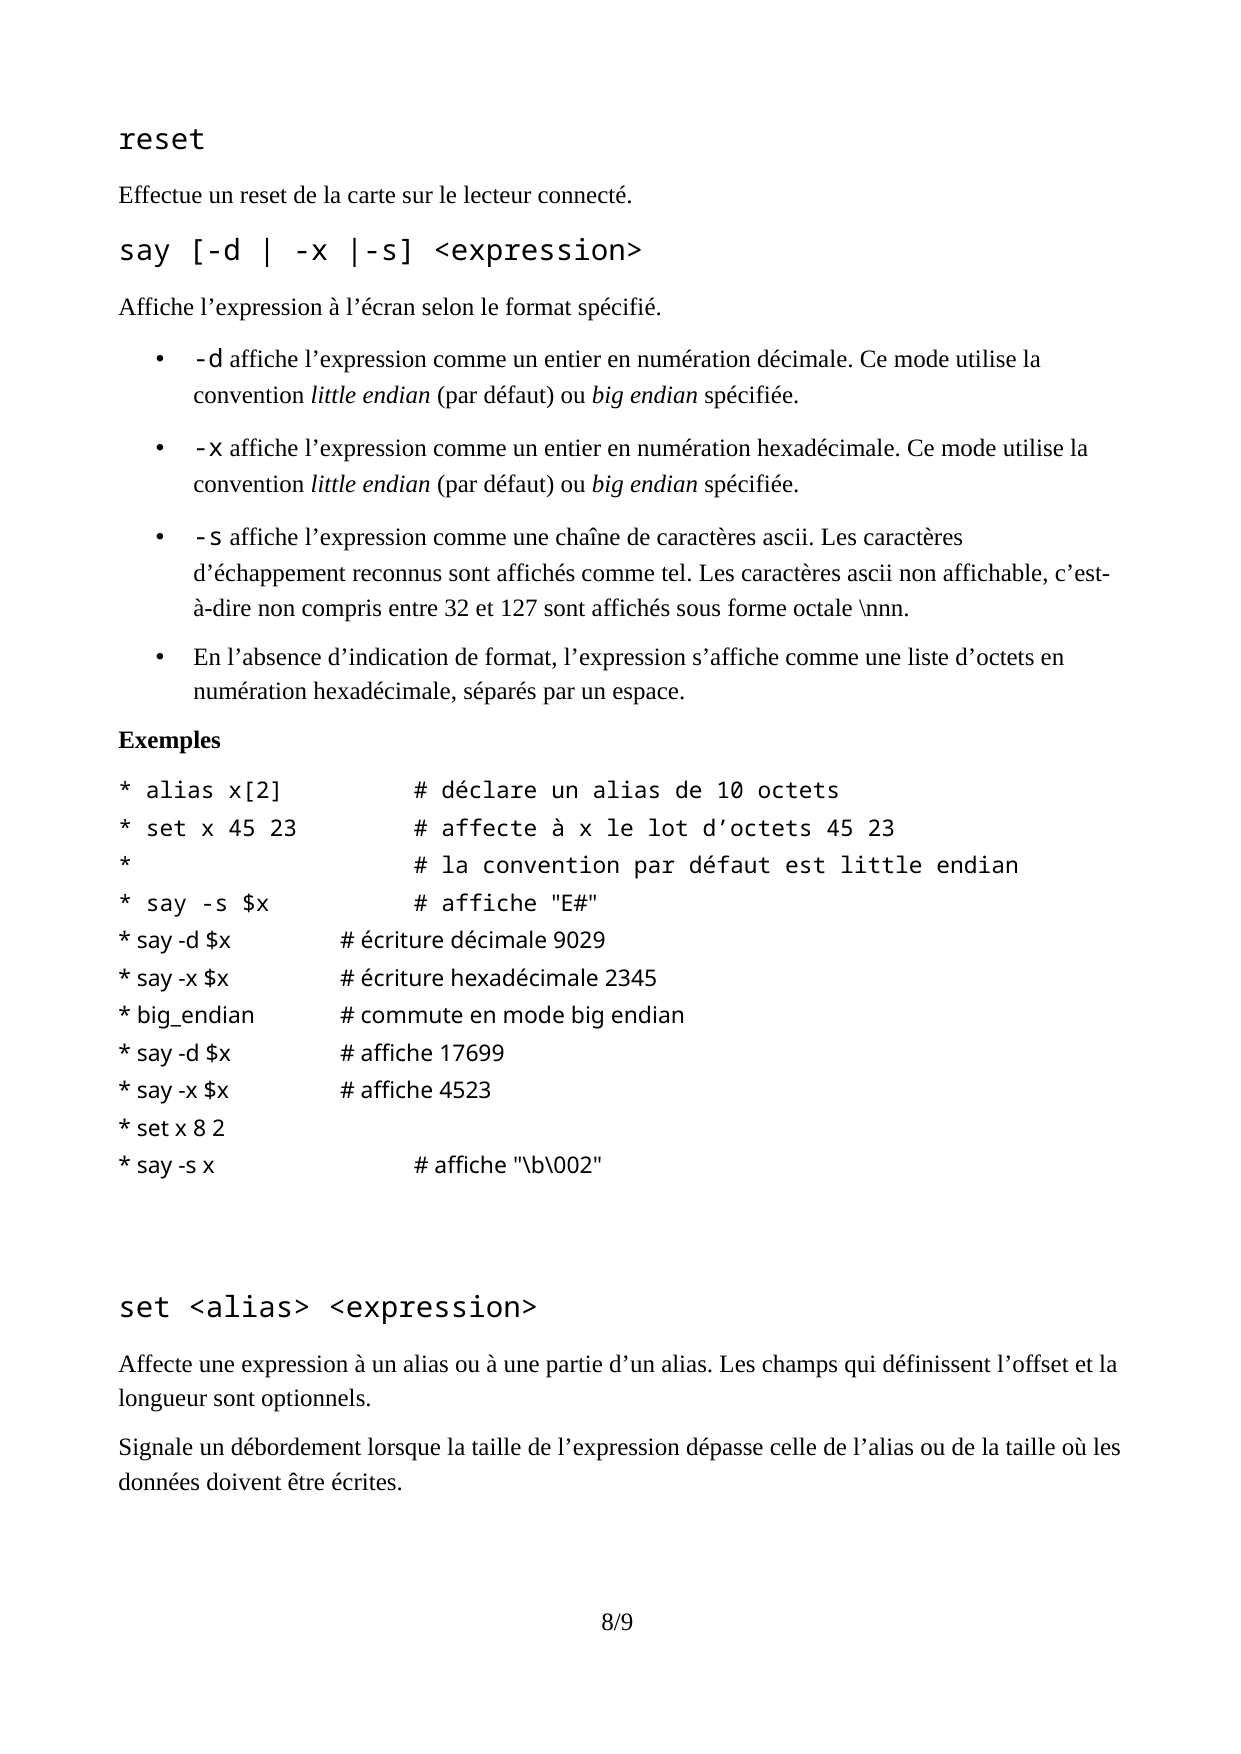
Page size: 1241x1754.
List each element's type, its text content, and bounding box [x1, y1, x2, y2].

text * say -s $x # affiche "E#" [118, 887, 1122, 918]
text set <alias> <expression> [118, 1286, 1122, 1326]
text * say -x $x # affiche 4523 [118, 1074, 1122, 1106]
text * alias x[2] # déclare un alias de 10 octets [118, 774, 1122, 806]
text * say -s x # affiche "\b\002" [118, 1149, 1122, 1181]
text * # la convention par défaut est little endian [118, 849, 1122, 881]
text Signale un débordement lorsque la taille de l’expression dépasse celle de l’alias ou de la taille où les données doivent être écrites. [118, 1432, 1122, 1495]
list -x affiche l’expression comme un entier en numération hexadécimale. Ce mode utilise la convention little endian (par défaut) ou big endian spécifiée. [156, 429, 1122, 498]
text * set x 8 2 [118, 1112, 1122, 1143]
text Exemples [118, 725, 1122, 754]
text say [-d | -x |-s] <expression> [118, 229, 1122, 269]
text * say -d $x # écriture décimale 9029 [118, 924, 1122, 956]
text reset [118, 118, 1122, 158]
list En l’absence d’indication de format, l’expression s’affiche comme une liste d’octets en numération hexadécimale, séparés par un espace. [156, 642, 1122, 705]
text Affiche l’expression à l’écran selon le format spécifié. [118, 292, 1122, 320]
text * big_endian # commute en mode big endian [118, 999, 1122, 1031]
text Affecte une expression à un alias ou à une partie d’un alias. Les champs qui définissent l’offset et la longueur sont optionnels. [118, 1349, 1122, 1412]
text * say -x $x # écriture hexadécimale 2345 [118, 962, 1122, 993]
list -s affiche l’expression comme une chaîne de caractères ascii. Les caractères d’échappement reconnus sont affichés comme tel. Les caractères ascii non affichable, c’est-à-dire non compris entre 32 et 127 sont affichés sous forme octale \nnn. [156, 518, 1122, 621]
text * say -d $x # affiche 17699 [118, 1037, 1122, 1068]
list -d affiche l’expression comme un entier en numération décimale. Ce mode utilise la convention little endian (par défaut) ou big endian spécifiée. [156, 341, 1122, 409]
text * set x 45 23 # affecte à x le lot d’octets 45 23 [118, 812, 1122, 843]
text Effectue un reset de la carte sur le lecteur connecté. [118, 180, 1122, 209]
